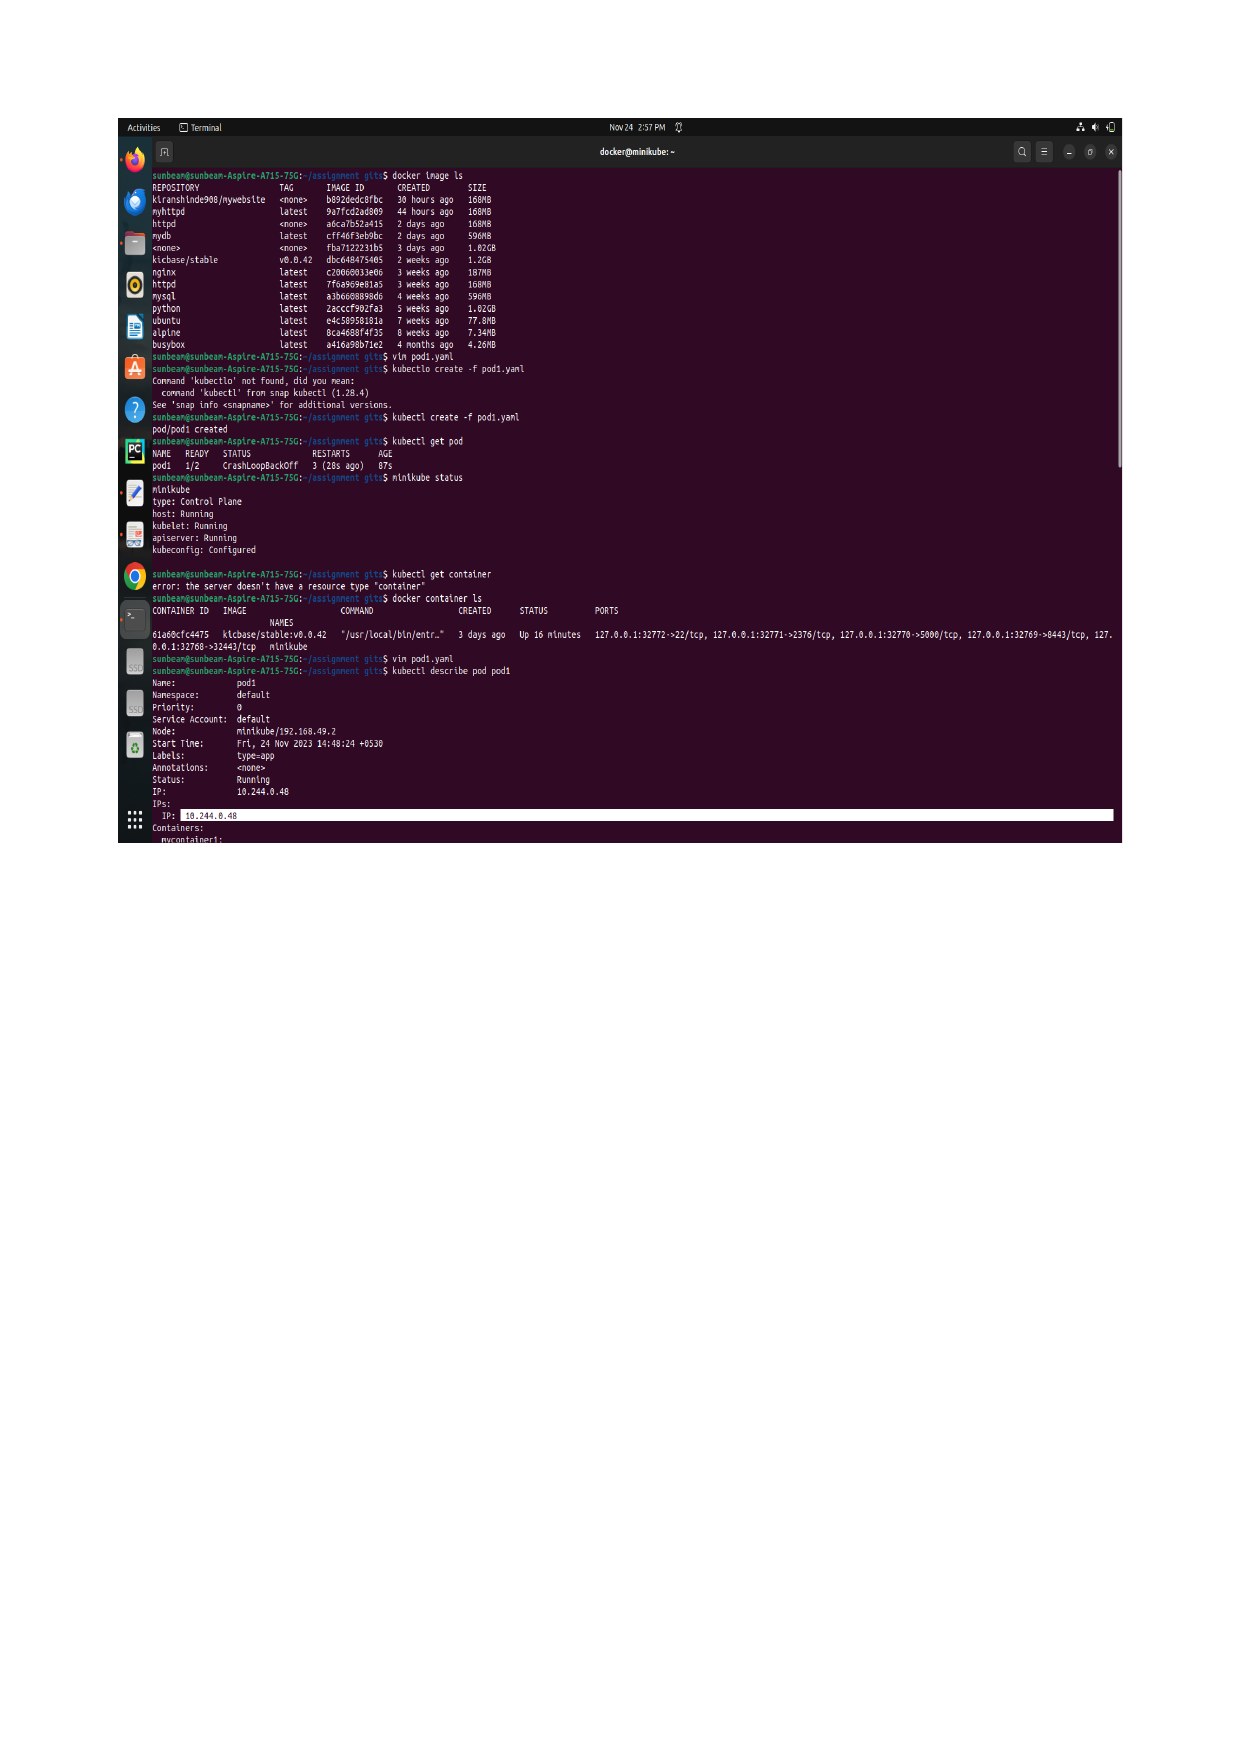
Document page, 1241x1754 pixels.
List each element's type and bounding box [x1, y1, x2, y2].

picture [118, 118, 1123, 843]
